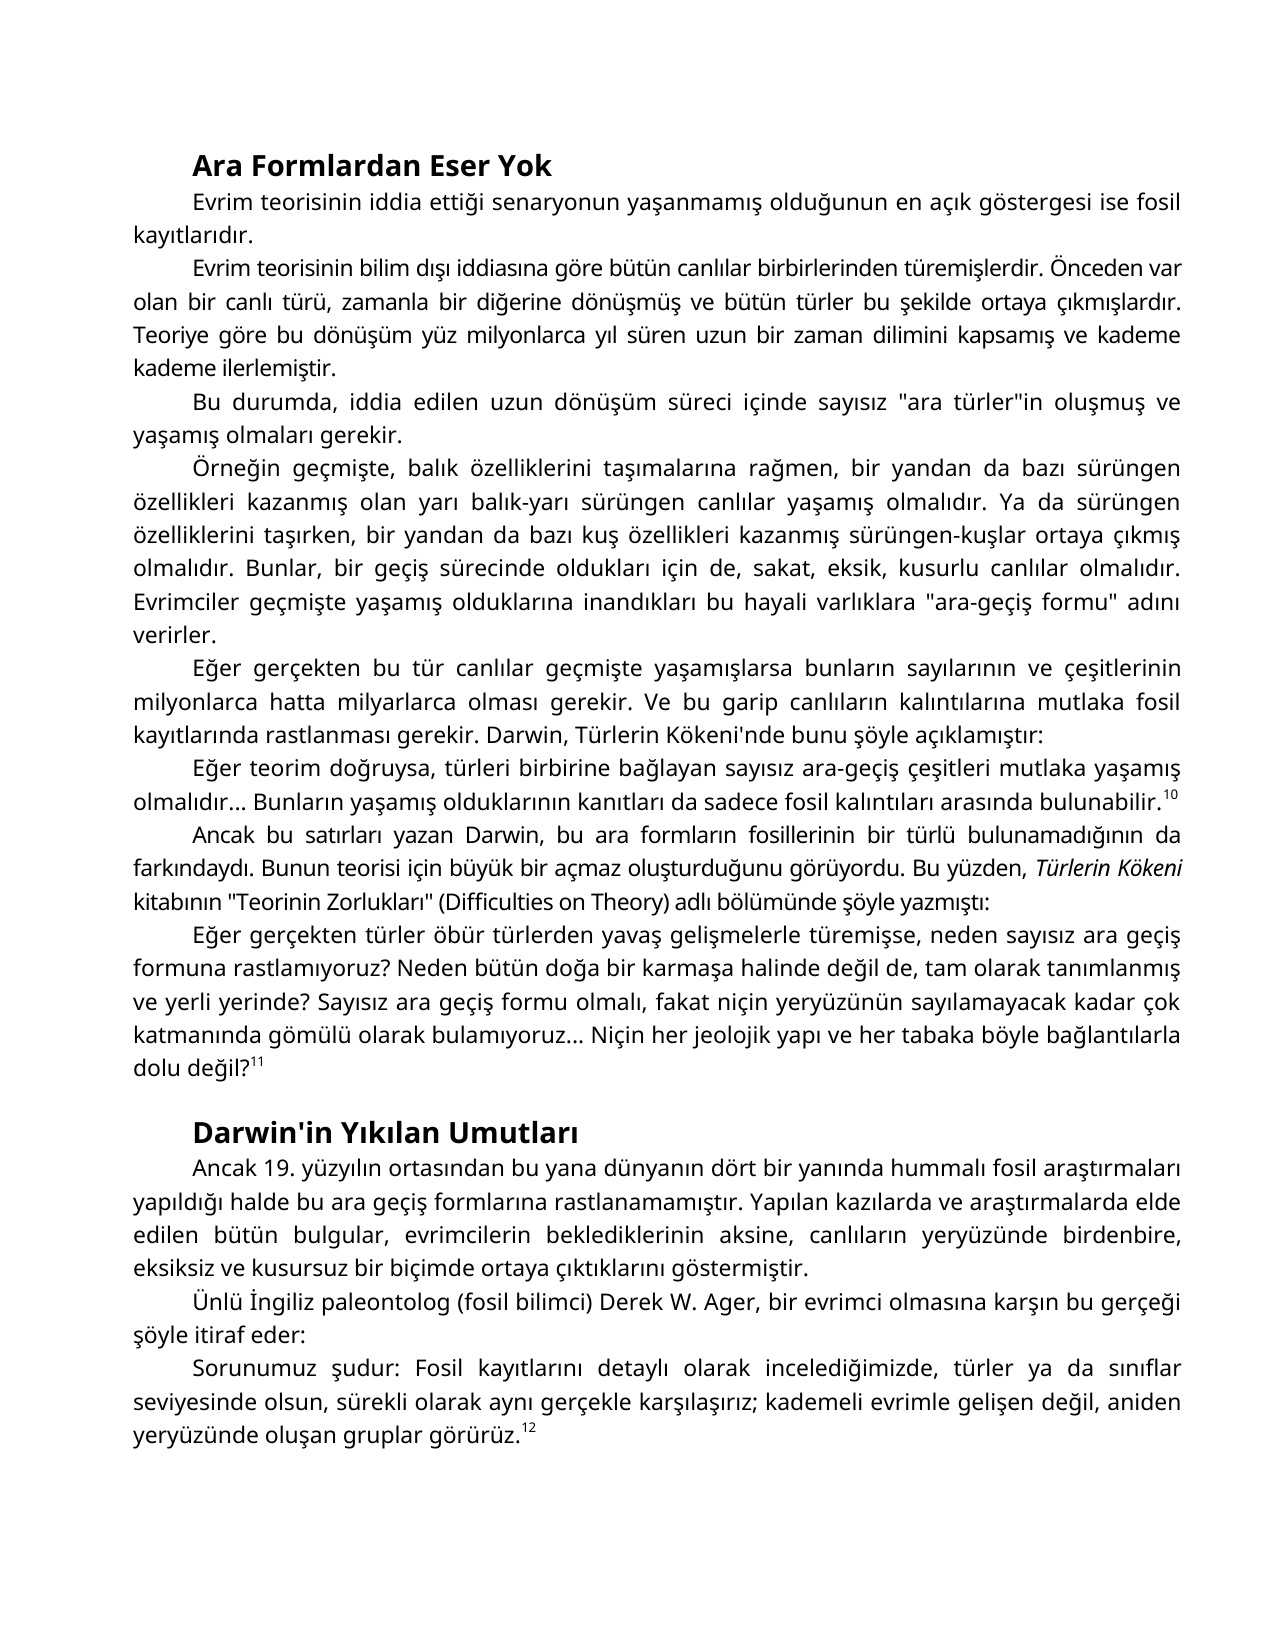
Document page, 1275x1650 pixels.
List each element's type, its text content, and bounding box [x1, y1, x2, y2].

text Ancak 19. yüzyılın ortasından bu yana dünyanın dört bir yanında hummalı fosil araştırmaları yapıldığı halde bu ara geçiş formlarına rastlanamamıştır. Yapılan kazılarda ve araştırmalarda elde edilen bütün bulgular, evrimcilerin beklediklerinin aksine, canlıların yeryüzünde birdenbire, eksiksiz ve kusursuz bir biçimde ortaya çıktıklarını göstermiştir. [133, 1150, 1182, 1283]
text Evrim teorisinin iddia ettiği senaryonun yaşanmamış olduğunun en açık göstergesi ise fosil kayıtlarıdır. [133, 183, 1182, 250]
text Ancak bu satırları yazan Darwin, bu ara formların fosillerinin bir türlü bulunamadığının da farkındaydı. Bunun teorisi için büyük bir açmaz oluşturduğunu görüyordu. Bu yüzden, Türlerin Kökeni kitabının "Teorinin Zorlukları" (Difficulties on Theory) adlı bölümünde şöyle yazmıştı: [133, 817, 1182, 917]
text Darwin'in Yıkılan Umutları [133, 1117, 1182, 1150]
text Ünlü İngiliz paleontolog (fosil bilimci) Derek W. Ager, bir evrimci olmasına karşın bu gerçeği şöyle itiraf eder: [133, 1283, 1182, 1350]
text Eğer teorim doğruysa, türleri birbirine bağlayan sayısız ara-geçiş çeşitleri mutlaka yaşamış olmalıdır... Bunların yaşamış olduklarının kanıtları da sadece fosil kalıntıları arasında bulunabilir.10 [133, 750, 1182, 817]
text Eğer gerçekten türler öbür türlerden yavaş gelişmelerle türemişse, neden sayısız ara geçiş formuna rastlamıyoruz? Neden bütün doğa bir karmaşa halinde değil de, tam olarak tanımlanmış ve yerli yerinde? Sayısız ara geçiş formu olmalı, fakat niçin yeryüzünün sayılamayacak kadar çok katmanında gömülü olarak bulamıyoruz... Niçin her jeolojik yapı ve her tabaka böyle bağlantılarla dolu değil?11 [133, 917, 1182, 1083]
text Ara Formlardan Eser Yok [133, 150, 1182, 183]
text Evrim teorisinin bilim dışı iddiasına göre bütün canlılar birbirlerinden türemişlerdir. Önceden var olan bir canlı türü, zamanla bir diğerine dönüşmüş ve bütün türler bu şekilde ortaya çıkmışlardır. Teoriye göre bu dönüşüm yüz milyonlarca yıl süren uzun bir zaman dilimini kapsamış ve kademe kademe ilerlemiştir. [133, 250, 1182, 383]
text Eğer gerçekten bu tür canlılar geçmişte yaşamışlarsa bunların sayılarının ve çeşitlerinin milyonlarca hatta milyarlarca olması gerekir. Ve bu garip canlıların kalıntılarına mutlaka fosil kayıtlarında rastlanması gerekir. Darwin, Türlerin Kökeni'nde bunu şöyle açıklamıştır: [133, 650, 1182, 750]
text Bu durumda, iddia edilen uzun dönüşüm süreci içinde sayısız "ara türler"in oluşmuş ve yaşamış olmaları gerekir. [133, 383, 1182, 450]
text Sorunumuz şudur: Fosil kayıtlarını detaylı olarak incelediğimizde, türler ya da sınıflar seviyesinde olsun, sürekli olarak aynı gerçekle karşılaşırız; kademeli evrimle gelişen değil, aniden yeryüzünde oluşan gruplar görürüz.12 [133, 1350, 1182, 1450]
text Örneğin geçmişte, balık özelliklerini taşımalarına rağmen, bir yandan da bazı sürüngen özellikleri kazanmış olan yarı balık-yarı sürüngen canlılar yaşamış olmalıdır. Ya da sürüngen özelliklerini taşırken, bir yandan da bazı kuş özellikleri kazanmış sürüngen-kuşlar ortaya çıkmış olmalıdır. Bunlar, bir geçiş sürecinde oldukları için de, sakat, eksik, kusurlu canlılar olmalıdır. Evrimciler geçmişte yaşamış olduklarına inandıkları bu hayali varlıklara "ara-geçiş formu" adını verirler. [133, 450, 1182, 650]
